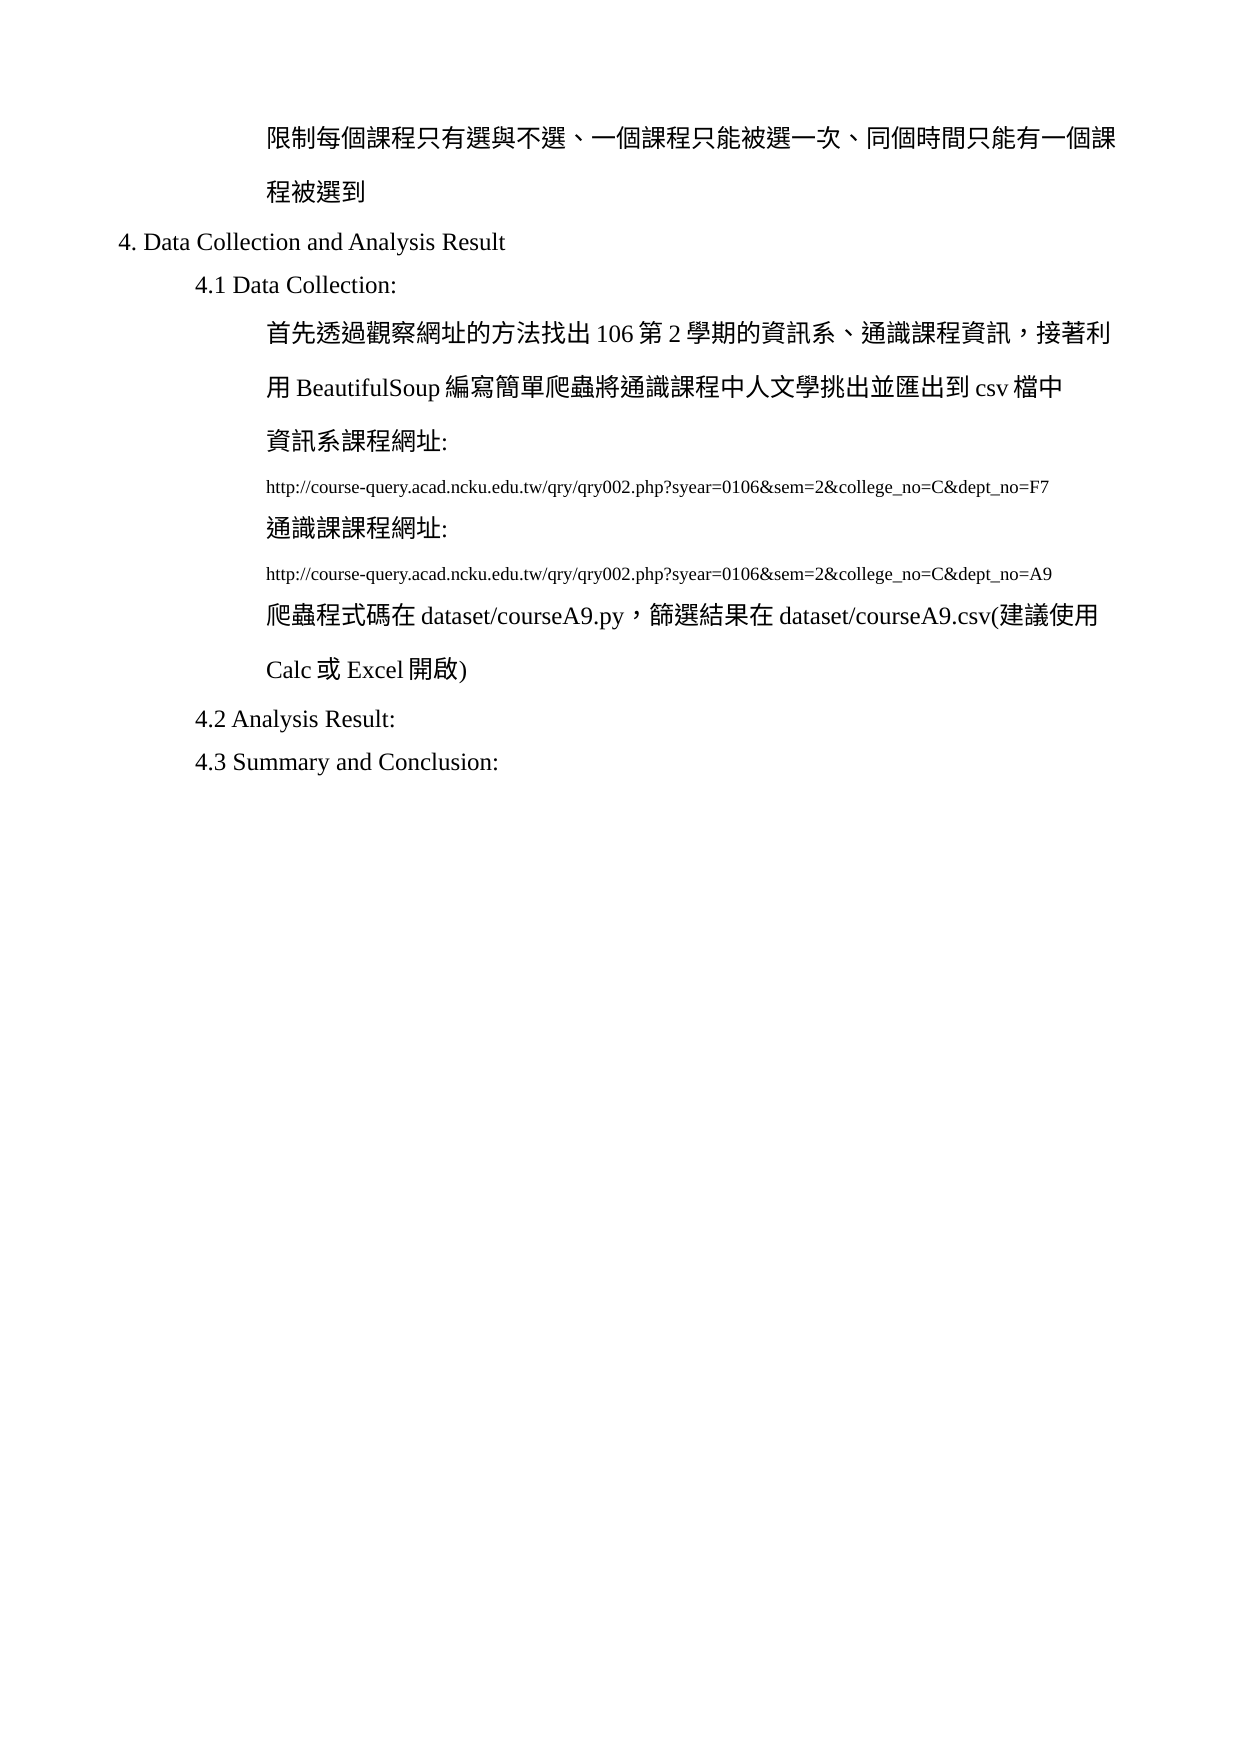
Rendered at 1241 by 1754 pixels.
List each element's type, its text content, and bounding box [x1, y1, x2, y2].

text 4.3 Summary and Conclusion: [195, 747, 1122, 776]
text 4. Data Collection and Analysis Result [118, 227, 1122, 256]
text http://course-query.acad.ncku.edu.tw/qry/qry002.php?syear=0106&sem=2&college_no=C&dept_no=A9 [266, 563, 1122, 584]
text 首先透過觀察網址的方法找出106第2學期的資訊系、通識課程資訊，接著利用BeautifulSoup編寫簡單爬蟲將通識課程中人文學挑出並匯出到csv檔中 [266, 313, 1122, 404]
text 資訊系課程網址: [266, 422, 1122, 458]
text 限制每個課程只有選與不選、一個課程只能被選一次、同個時間只能有一個課程被選到 [266, 118, 1122, 209]
text 爬蟲程式碼在dataset/courseA9.py，篩選結果在dataset/courseA9.csv(建議使用Calc或Excel開啟) [266, 595, 1122, 686]
text 4.2 Analysis Result: [195, 704, 1122, 733]
text http://course-query.acad.ncku.edu.tw/qry/qry002.php?syear=0106&sem=2&college_no=C&dept_no=F7 [266, 476, 1122, 498]
text 通識課課程網址: [266, 508, 1122, 545]
text 4.1 Data Collection: [195, 270, 1122, 299]
